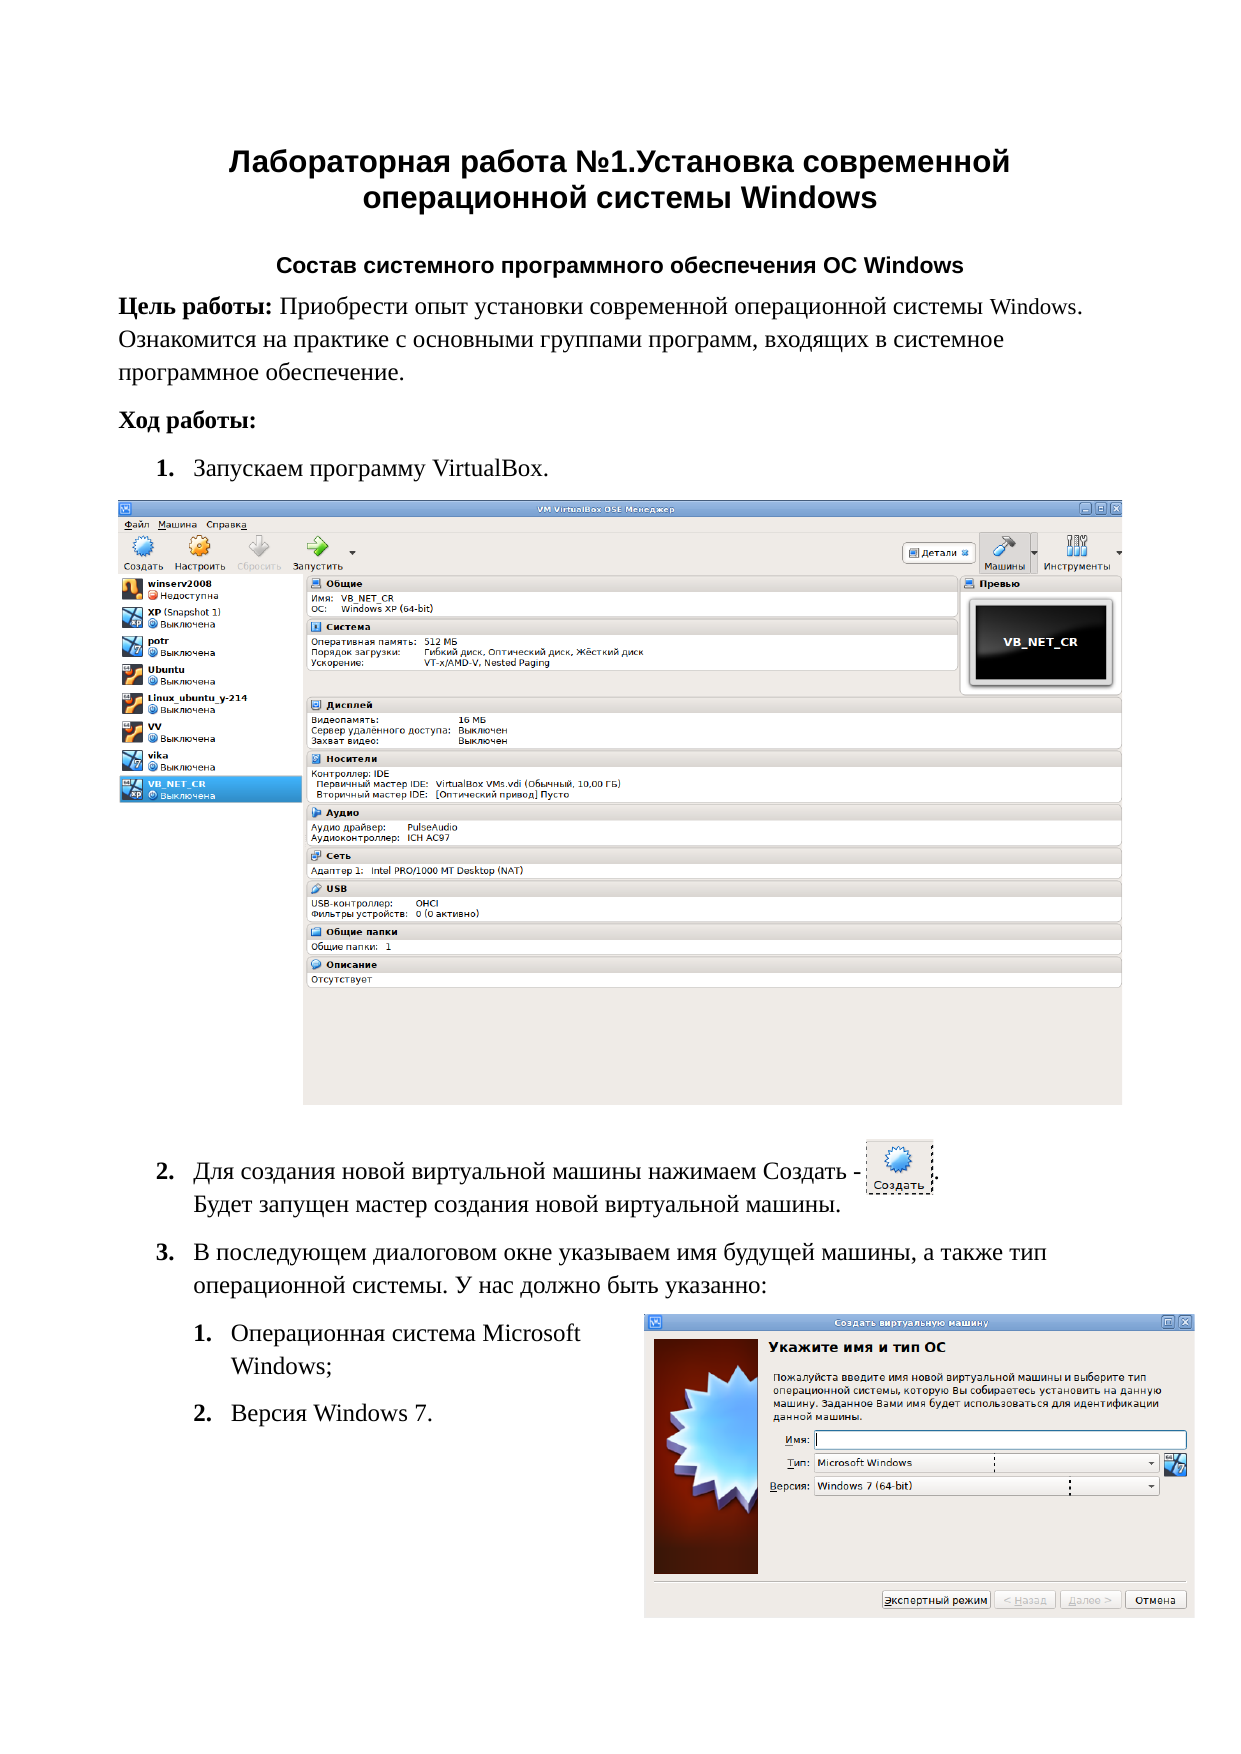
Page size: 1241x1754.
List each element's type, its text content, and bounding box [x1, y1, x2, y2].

text Ход работы: [118, 405, 1122, 434]
text Цель работы: Приобрести опыт установки современной операционной системы Windows. Ознакомится на практике с основными группами программ, входящих в системное программное обеспечение. [118, 291, 1122, 386]
list В последующем диалоговом окне указываем имя будущей машины, а также тип операционной системы. У нас должно быть указанно: [156, 1237, 1122, 1299]
list Версия Windows 7. [193, 1398, 644, 1427]
title Лабораторная работа №1.Установка современной операционной системы Windows [118, 143, 1122, 215]
picture [118, 500, 1123, 1105]
list Операционная система Microsoft Windows; [193, 1318, 644, 1379]
picture [866, 1139, 934, 1195]
title Состав системного программного обеспечения OC Windows [118, 252, 1122, 279]
picture [644, 1314, 1195, 1618]
list Запускаем программу VirtualBox. [156, 453, 1122, 481]
list Для создания новой виртуальной машины нажимаем Создать - . Будет запущен мастер создания новой виртуальной машины. [156, 1156, 1122, 1218]
